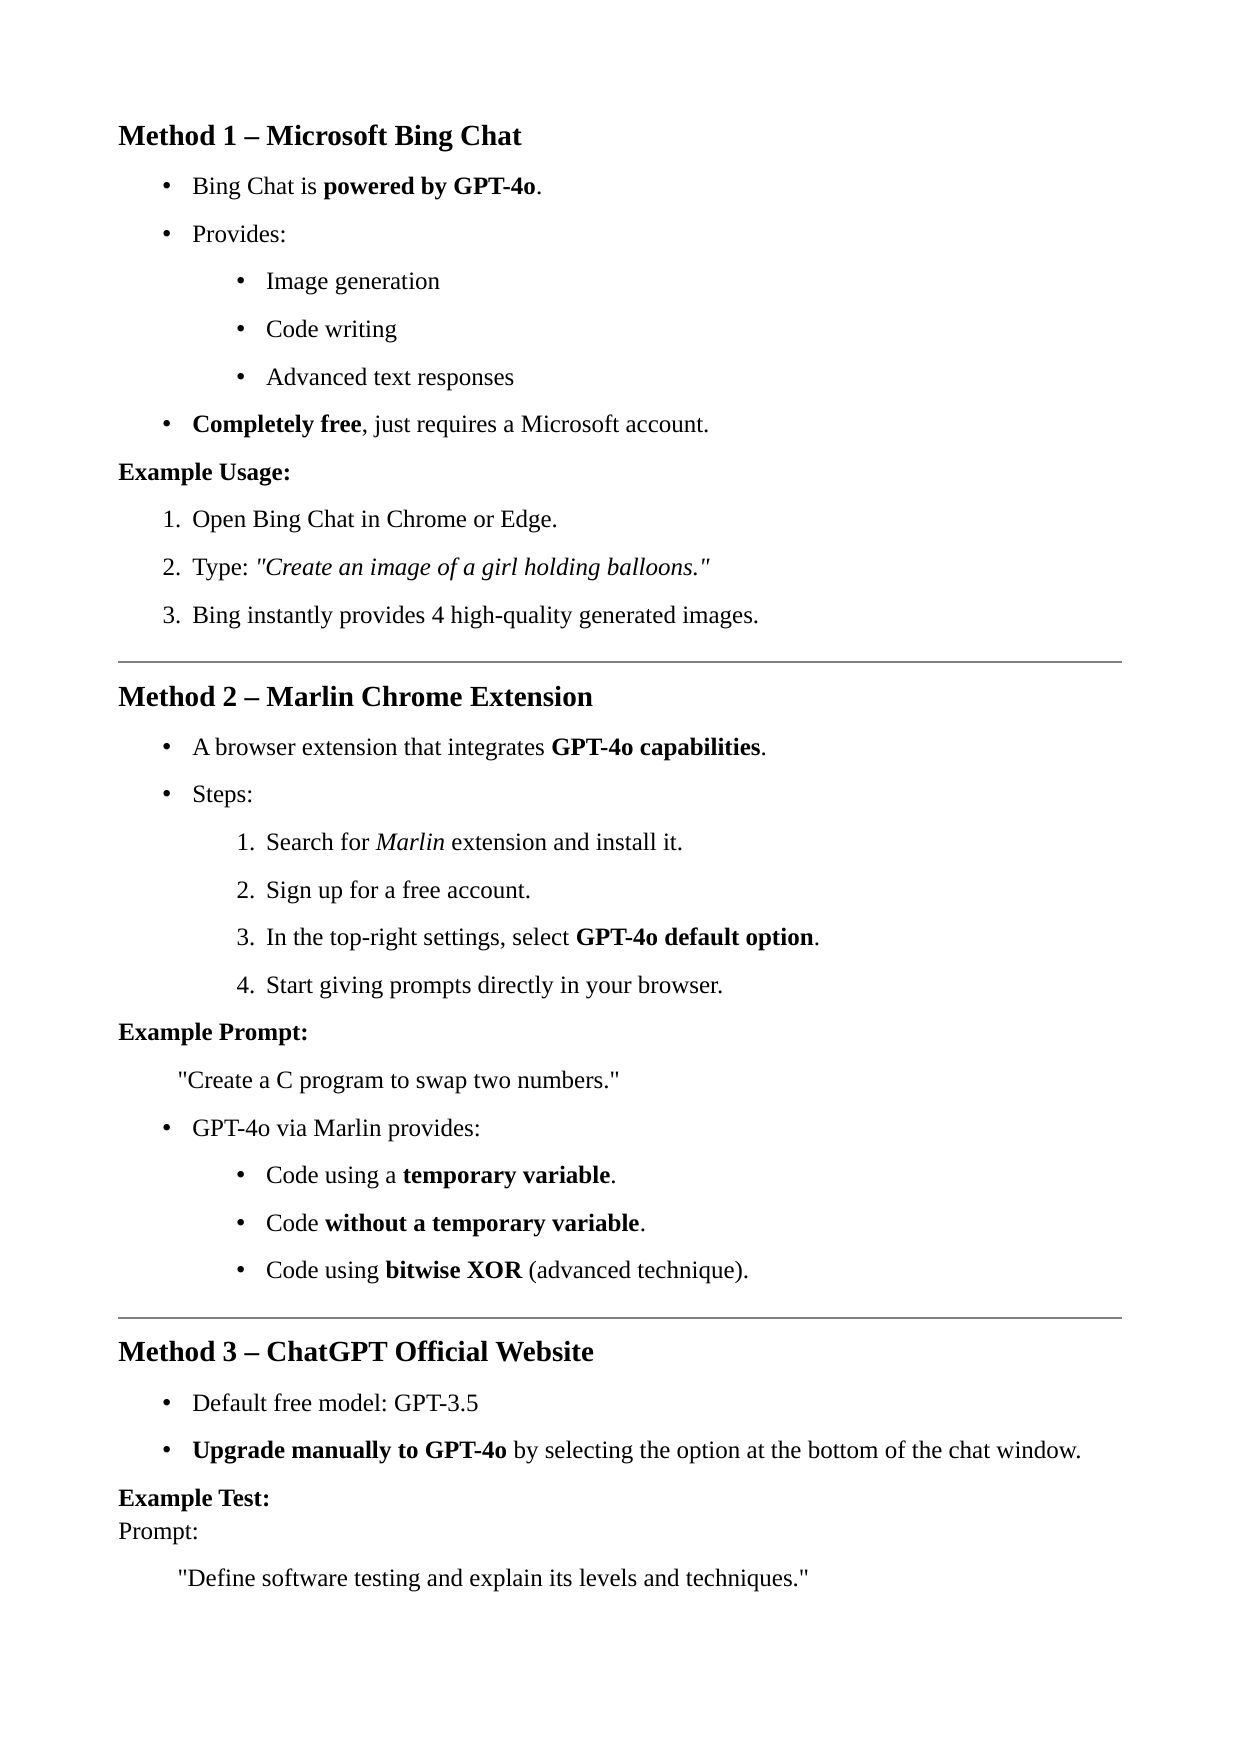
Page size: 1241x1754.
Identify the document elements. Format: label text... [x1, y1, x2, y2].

text "Define software testing and explain its levels and techniques." [177, 1563, 1063, 1592]
list Image generation [236, 266, 1122, 295]
text Example Test: Prompt: [118, 1483, 1122, 1545]
list Sign up for a free account. [236, 875, 1122, 903]
list Completely free, just requires a Microsoft account. [162, 409, 1122, 438]
list Bing instantly provides 4 high-quality generated images. [162, 600, 1122, 628]
list Bing Chat is powered by GPT-4o. [162, 171, 1122, 200]
list Steps: [162, 779, 1122, 808]
subtitle Method 3 – ChatGPT Official Website [118, 1334, 1122, 1368]
list In the top-right settings, select GPT-4o default option. [236, 922, 1122, 951]
list GPT-4o via Marlin provides: [162, 1113, 1122, 1141]
list Open Bing Chat in Chrome or Edge. [162, 504, 1122, 533]
list Provides: [162, 219, 1122, 248]
list Upgrade manually to GPT-4o by selecting the option at the bottom of the chat window. [162, 1435, 1122, 1464]
list Code using bitwise XOR (advanced technique). [236, 1256, 1122, 1284]
list Advanced text responses [236, 362, 1122, 390]
list Search for Marlin extension and install it. [236, 827, 1122, 856]
text Example Usage: [118, 457, 1122, 486]
text "Create a C program to swap two numbers." [177, 1065, 1063, 1094]
list Start giving prompts directly in your browser. [236, 970, 1122, 999]
list Type: "Create an image of a girl holding balloons." [162, 552, 1122, 581]
list Code using a temporary variable. [236, 1160, 1122, 1189]
list Default free model: GPT-3.5 [162, 1388, 1122, 1416]
list A browser extension that integrates GPT-4o capabilities. [162, 732, 1122, 761]
subtitle Method 1 – Microsoft Bing Chat [118, 118, 1122, 152]
subtitle Method 2 – Marlin Chrome Extension [118, 679, 1122, 712]
list Code writing [236, 314, 1122, 343]
text Example Prompt: [118, 1017, 1122, 1046]
list Code without a temporary variable. [236, 1208, 1122, 1237]
